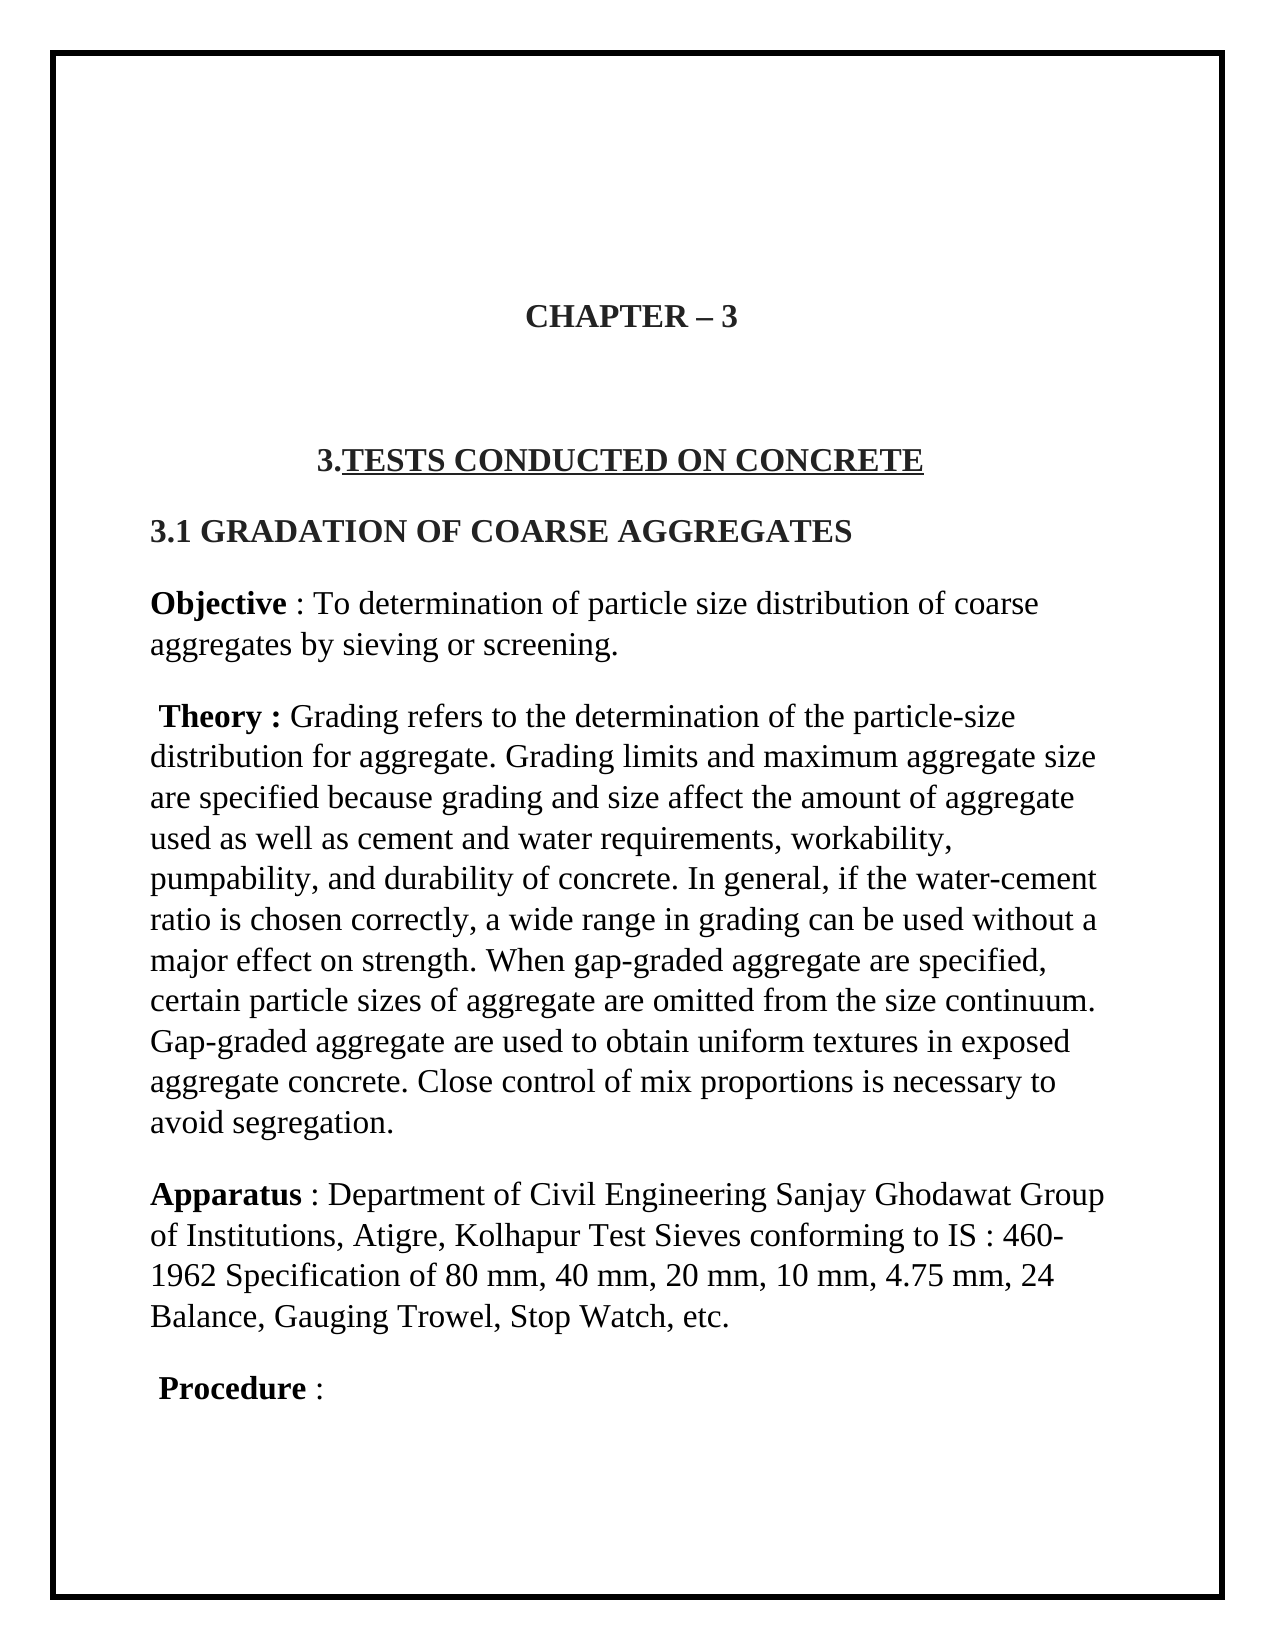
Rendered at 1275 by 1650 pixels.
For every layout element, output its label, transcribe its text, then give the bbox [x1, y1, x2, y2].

text CHAPTER – 3 [225, 294, 1125, 334]
text Apparatus : Department of Civil Engineering Sanjay Ghodawat Group of Institutions, Atigre, Kolhapur Test Sieves conforming to IS : 460-1962 Specification of 80 mm, 40 mm, 20 mm, 10 mm, 4.75 mm, 24 Balance, Gauging Trowel, Stop Watch, etc. [150, 1172, 1125, 1334]
text Procedure : [150, 1366, 1125, 1406]
text 3.TESTS CONDUCTED ON CONCRETE [150, 437, 1125, 478]
text Theory : Grading refers to the determination of the particle-size distribution for aggregate. Grading limits and maximum aggregate size are specified because grading and size affect the amount of aggregate used as well as cement and water requirements, workability, pumpability, and durability of concrete. In general, if the water-cement ratio is chosen correctly, a wide range in grading can be used without a major effect on strength. When gap-graded aggregate are specified, certain particle sizes of aggregate are omitted from the size continuum. Gap-graded aggregate are used to obtain uniform textures in exposed aggregate concrete. Close control of mix proportions is necessary to avoid segregation. [150, 694, 1125, 1141]
text 3.1 GRADATION OF COARSE AGGREGATES [150, 509, 1125, 550]
text Objective : To determination of particle size distribution of coarse aggregates by sieving or screening. [150, 581, 1125, 662]
